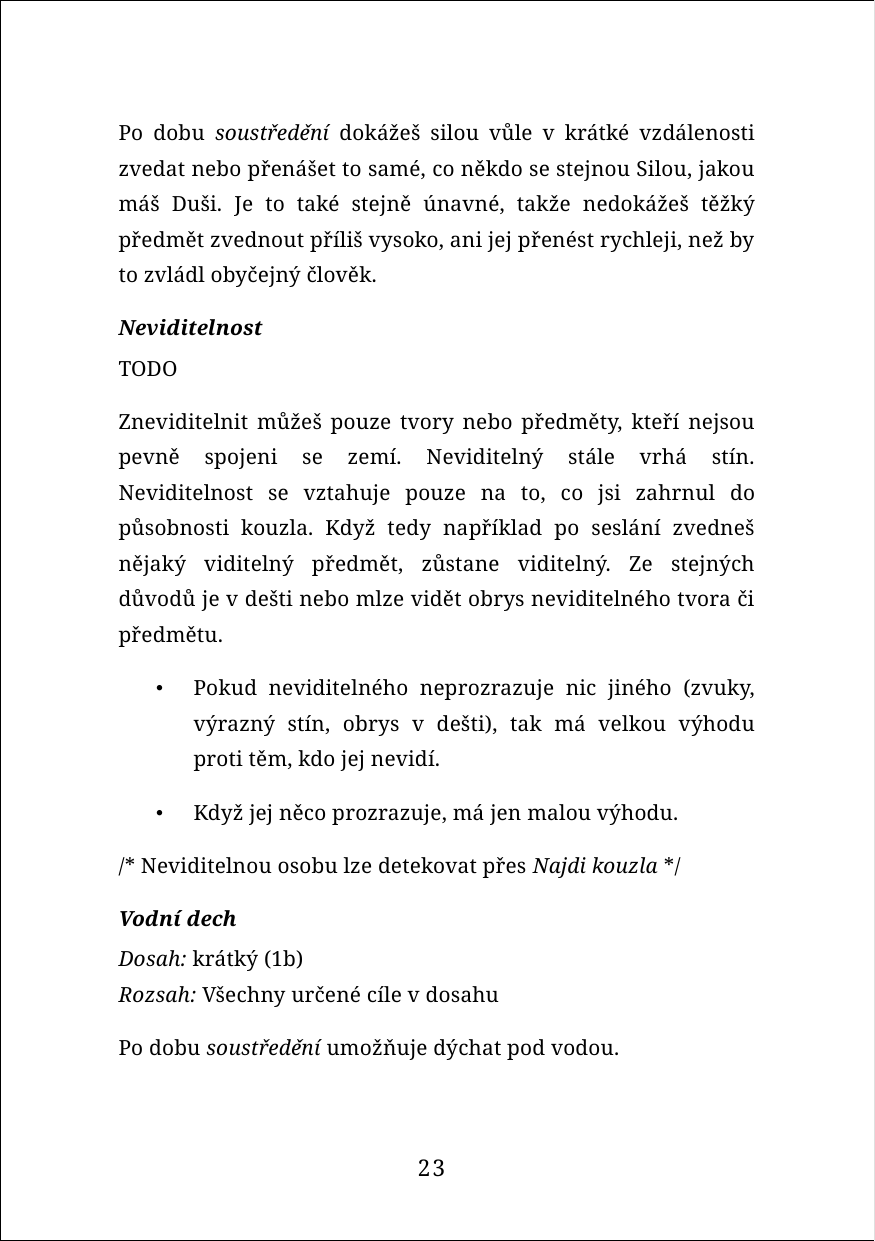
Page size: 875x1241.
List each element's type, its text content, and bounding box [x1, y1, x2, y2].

text /* Neviditelnou osobu lze detekovat přes Najdi kouzla */ [118, 851, 756, 879]
list Když jej něco prozrazuje, má jen malou výhodu. [156, 798, 756, 826]
text Dosah: krátký (1b) Rozsah: Všechny určené cíle v dosahu [118, 944, 756, 1008]
text Po dobu soustředění dokážeš silou vůle v krátké vzdálenosti zvedat nebo přenášet to samé, co někdo se stejnou Silou, jakou máš Duši. Je to také stejně únavné, takže nedokážeš těžký předmět zvednout příliš vysoko, ani jej přenést rychleji, než by to zvládl obyčejný člověk. [118, 118, 756, 289]
text TODO [118, 354, 756, 382]
text Zneviditelnit můžeš pouze tvory nebo předměty, kteří nejsou pevně spojeni se zemí. Neviditelný stále vrhá stín. Neviditelnost se vztahuje pouze na to, co jsi zahrnul do působnosti kouzla. Když tedy například po seslání zvedneš nějaký viditelný předmět, zůstane viditelný. Ze stejných důvodů je v dešti nebo mlze vidět obrys neviditelného tvora či předmětu. [118, 407, 756, 648]
subtitle Vodní dech [118, 904, 756, 932]
subtitle Neviditelnost [118, 313, 756, 342]
list Pokud neviditelného neprozrazuje nic jiného (zvuky, výrazný stín, obrys v dešti), tak má velkou výhodu proti těm, kdo jej nevidí. [156, 673, 756, 773]
text Po dobu soustředění umožňuje dýchat pod vodou. [118, 1033, 756, 1061]
